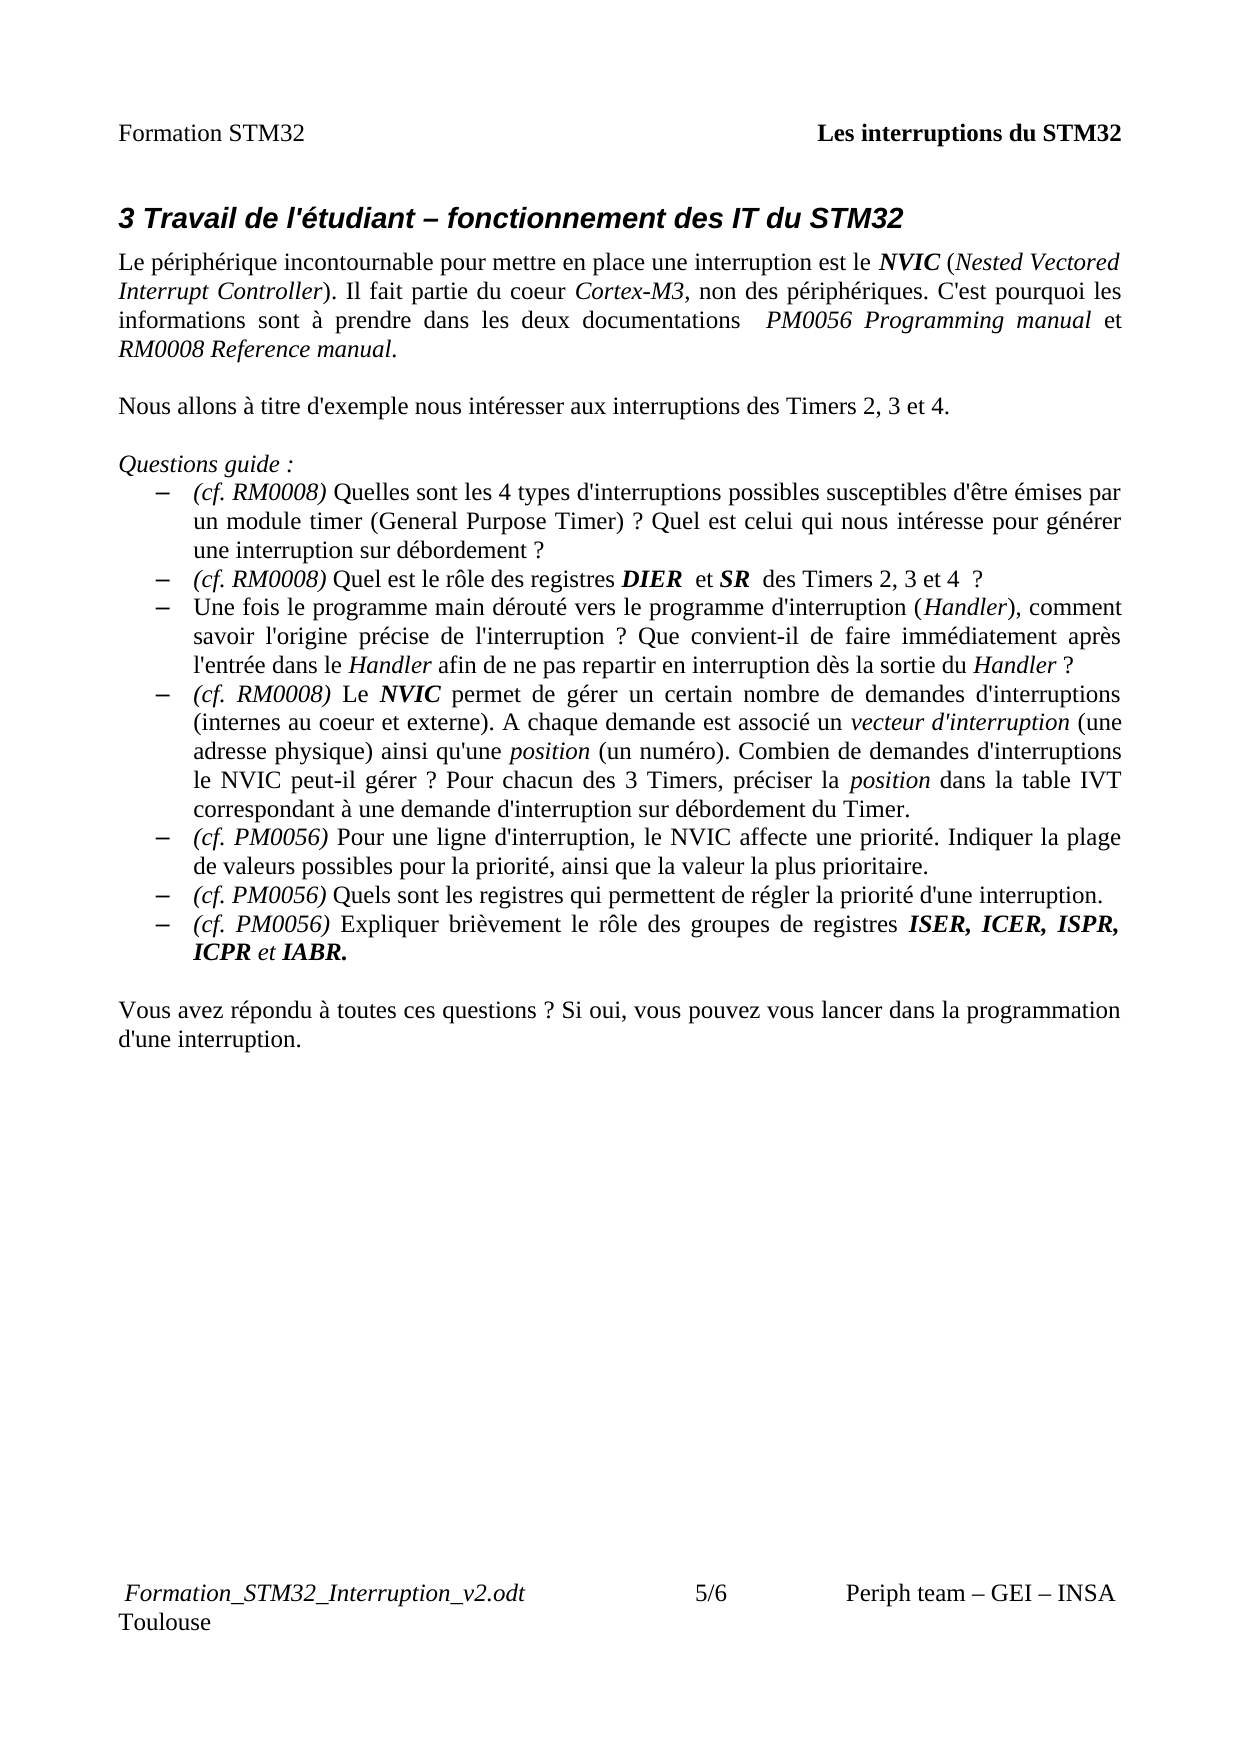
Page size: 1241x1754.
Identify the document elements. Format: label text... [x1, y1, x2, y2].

text Le périphérique incontournable pour mettre en place une interruption est le NVIC (Nested Vectored Interrupt Controller). Il fait partie du coeur Cortex-M3, non des périphériques. C'est pourquoi les informations sont à prendre dans les deux documentations PM0056 Programming manual et RM0008 Reference manual. [118, 247, 1122, 362]
subtitle 3 Travail de l'étudiant – fonctionnement des IT du STM32 [118, 201, 1122, 235]
list (cf. RM0008) Quelles sont les 4 types d'interruptions possibles susceptibles d'être émises par un module timer (General Purpose Timer) ? Quel est celui qui nous intéresse pour générer une interruption sur débordement ? [156, 477, 1122, 564]
list (cf. PM0056) Pour une ligne d'interruption, le NVIC affecte une priorité. Indiquer la plage de valeurs possibles pour la priorité, ainsi que la valeur la plus prioritaire. [156, 822, 1122, 880]
text Questions guide : [118, 449, 1122, 477]
text Vous avez répondu à toutes ces questions ? Si oui, vous pouvez vous lancer dans la programmation d'une interruption. [118, 995, 1122, 1052]
list (cf. PM0056) Expliquer brièvement le rôle des groupes de registres ISER, ICER, ISPR, ICPR et IABR. [156, 909, 1122, 966]
text Nous allons à titre d'exemple nous intéresser aux interruptions des Timers 2, 3 et 4. [118, 391, 1122, 420]
list (cf. PM0056) Quels sont les registres qui permettent de régler la priorité d'une interruption. [156, 880, 1122, 909]
list (cf. RM0008) Quel est le rôle des registres DIER et SR des Timers 2, 3 et 4 ? [156, 564, 1122, 592]
list Une fois le programme main dérouté vers le programme d'interruption (Handler), comment savoir l'origine précise de l'interruption ? Que convient-il de faire immédiatement après l'entrée dans le Handler afin de ne pas repartir en interruption dès la sortie du Handler ? [156, 592, 1122, 679]
list (cf. RM0008) Le NVIC permet de gérer un certain nombre de demandes d'interruptions (internes au coeur et externe). A chaque demande est associé un vecteur d'interruption (une adresse physique) ainsi qu'une position (un numéro). Combien de demandes d'interruptions le NVIC peut-il gérer ? Pour chacun des 3 Timers, préciser la position dans la table IVT correspondant à une demande d'interruption sur débordement du Timer. [156, 679, 1122, 822]
